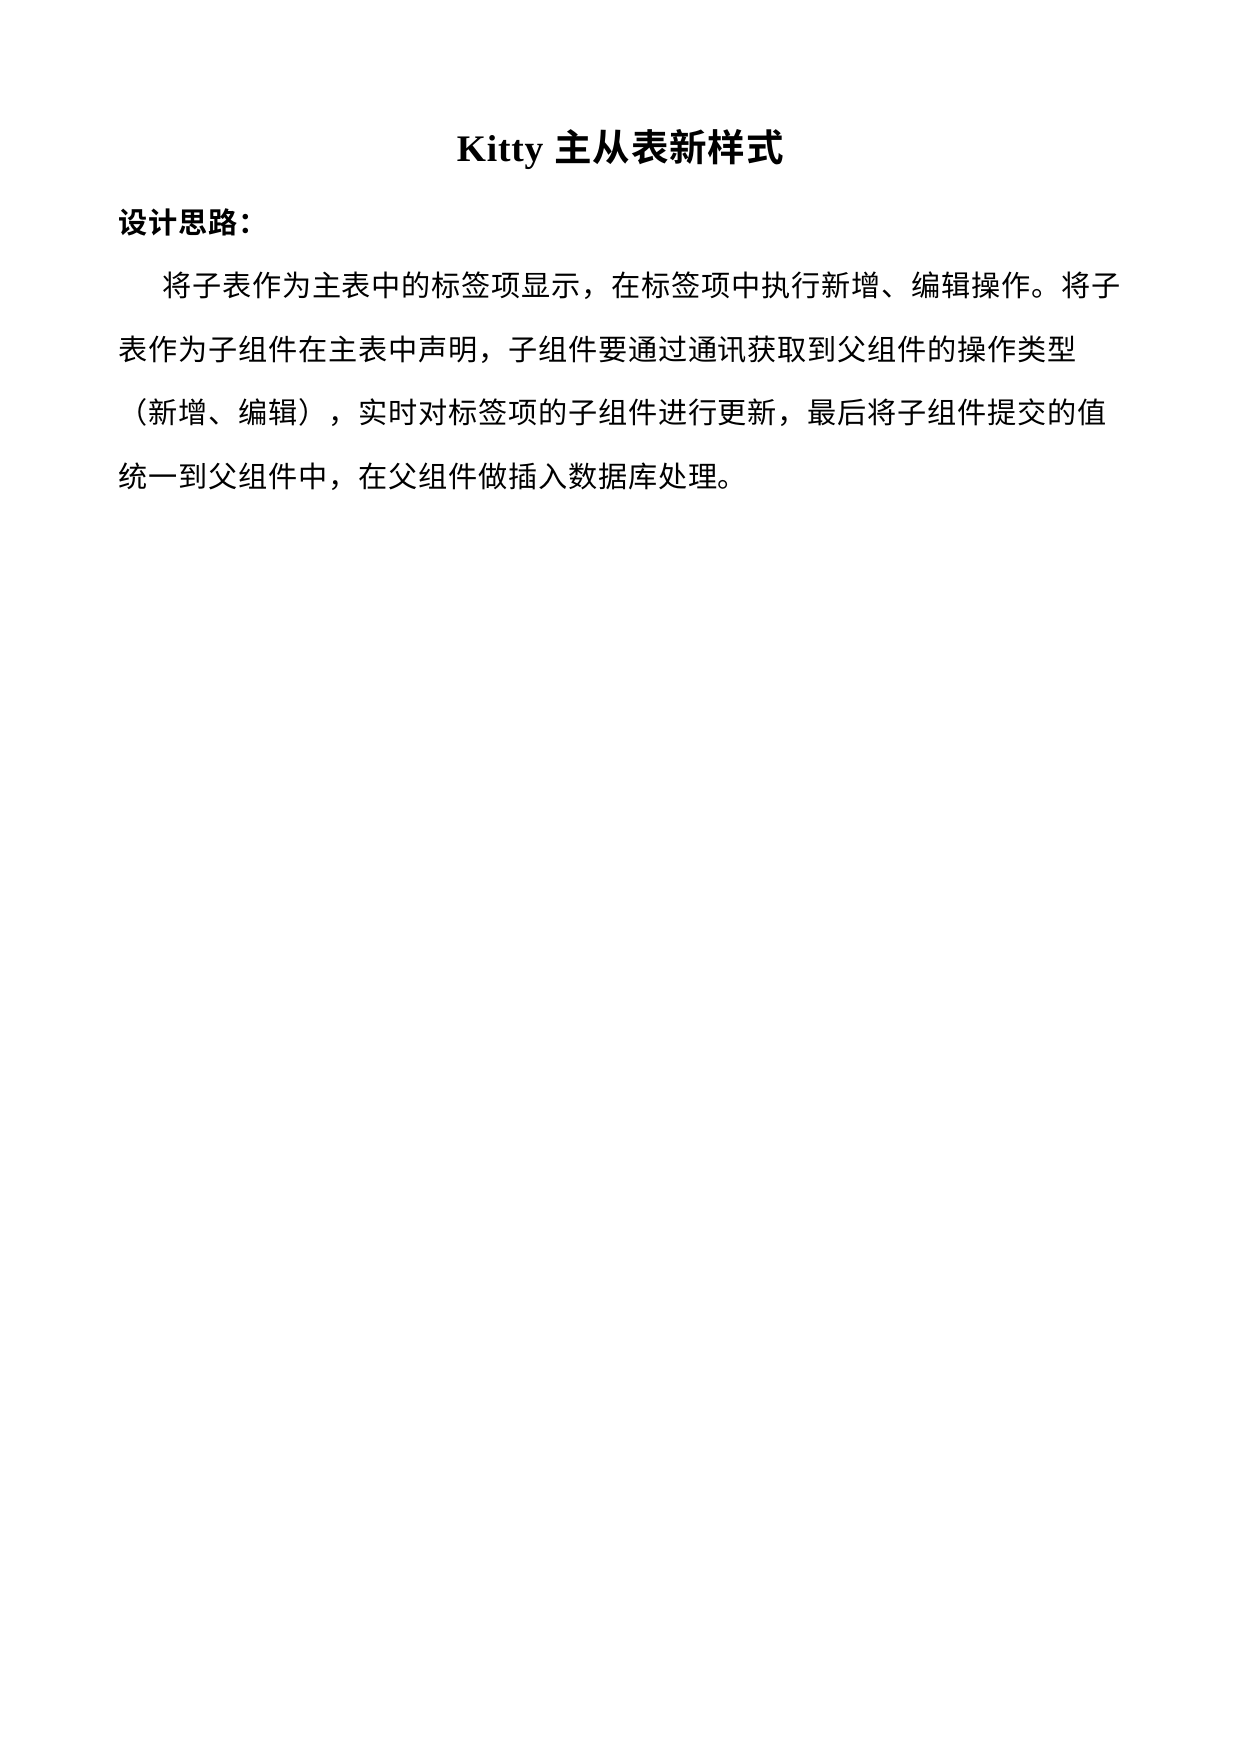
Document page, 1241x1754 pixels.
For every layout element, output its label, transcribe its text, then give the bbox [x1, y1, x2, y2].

text Kitty 主从表新样式 [118, 118, 1122, 172]
text 将子表作为主表中的标签项显示，在标签项中执行新增、编辑操作。将子表作为子组件在主表中声明，子组件要通过通讯获取到父组件的操作类型（新增、编辑），实时对标签项的子组件进行更新，最后将子组件提交的值统一到父组件中，在父组件做插入数据库处理。 [118, 263, 1122, 496]
text 设计思路： [118, 199, 1122, 242]
